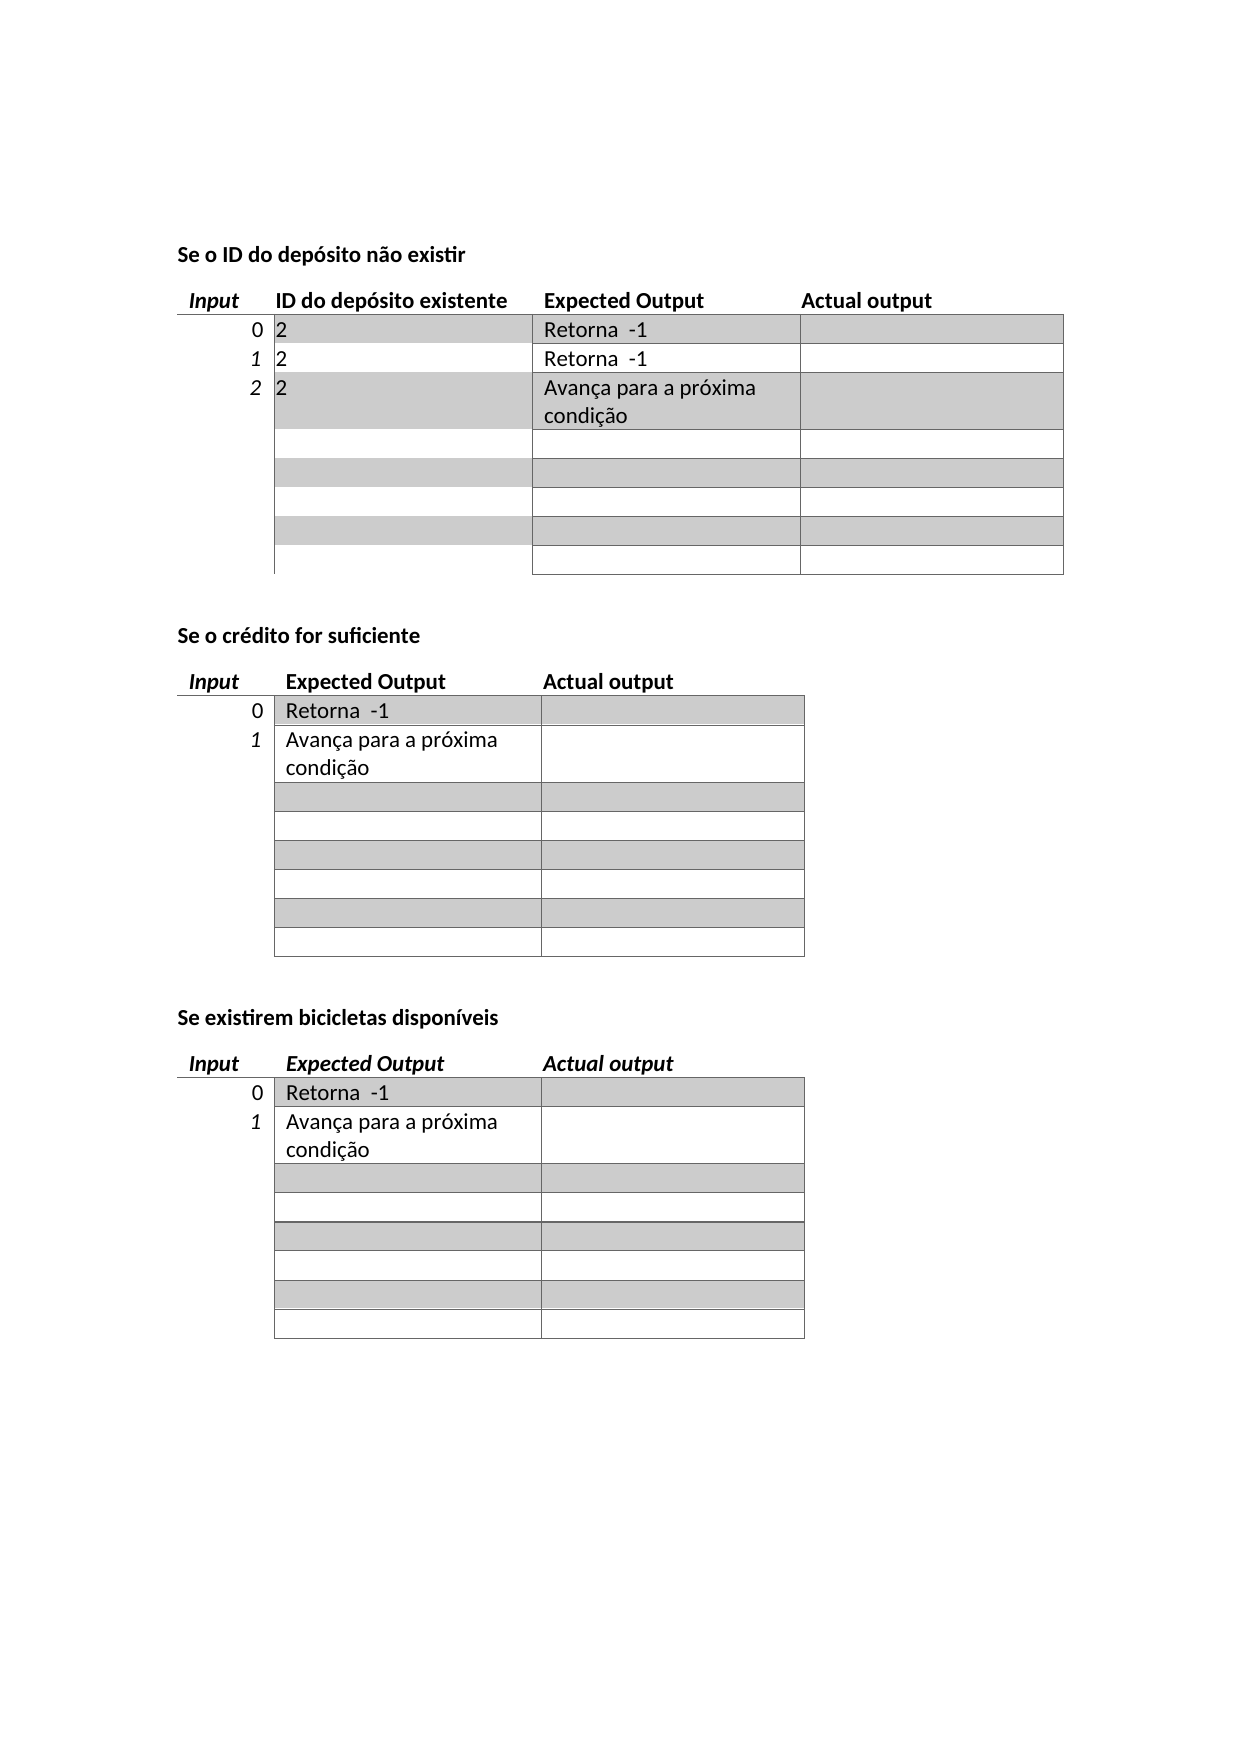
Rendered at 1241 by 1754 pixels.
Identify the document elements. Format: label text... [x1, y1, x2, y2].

table_cell [542, 783, 804, 811]
table_header ID do depósito existente [274, 286, 533, 314]
table_header Actual output [542, 668, 805, 695]
table_cell [533, 517, 800, 545]
table_cell [275, 1310, 541, 1338]
table_header Input [177, 286, 274, 314]
table_cell Retorna -1 [533, 344, 800, 372]
table_cell [533, 546, 800, 574]
table_cell [275, 487, 532, 516]
table_cell [177, 927, 274, 956]
table_cell [177, 429, 274, 458]
table_cell 2 [275, 315, 532, 343]
table_cell [275, 1281, 541, 1308]
table_cell [801, 488, 1063, 516]
table_cell [275, 1251, 541, 1279]
table_cell [542, 1223, 804, 1250]
table_cell Retorna -1 [275, 696, 541, 724]
table_cell 0 [177, 1078, 274, 1106]
table_cell [177, 1280, 274, 1308]
table_cell [275, 841, 541, 869]
table_cell [542, 812, 804, 840]
table_cell [801, 373, 1063, 429]
table_cell [177, 811, 274, 840]
table_cell [533, 430, 800, 458]
table_cell [275, 899, 541, 927]
table_cell [801, 315, 1063, 343]
table_header Input [177, 1049, 274, 1077]
table_header Expected Output [275, 1049, 542, 1077]
table_cell [533, 488, 800, 516]
table_cell [177, 458, 274, 487]
table_cell [177, 869, 274, 898]
table_cell [801, 546, 1063, 574]
table_cell [542, 841, 804, 869]
table_cell [177, 1250, 274, 1279]
table_cell [275, 458, 532, 487]
table_cell [275, 812, 541, 840]
table_cell [542, 1078, 804, 1106]
table_cell [177, 898, 274, 927]
table_cell [275, 545, 532, 574]
table_cell [275, 928, 541, 956]
table_cell [177, 1163, 274, 1192]
table_header Expected Output [533, 286, 800, 314]
table_cell [275, 1164, 541, 1192]
table_cell [542, 1164, 804, 1192]
table_cell [542, 928, 804, 956]
table_cell 1 [177, 343, 274, 372]
table_header Actual output [542, 1049, 805, 1077]
table_cell [533, 459, 800, 487]
table_cell 0 [177, 315, 274, 343]
table_cell [177, 840, 274, 869]
table_cell [542, 1193, 804, 1221]
table_cell [542, 1251, 804, 1279]
table_cell 1 [177, 1106, 274, 1163]
table_cell [177, 545, 274, 574]
table_cell [275, 429, 532, 458]
text Se existirem bicicletas disponíveis [177, 1003, 1063, 1031]
table_cell 1 [177, 725, 274, 782]
table_cell [801, 430, 1063, 458]
table_cell Retorna -1 [533, 315, 800, 343]
table_cell [177, 516, 274, 545]
table_cell [177, 782, 274, 811]
table_cell Avança para a próxima condição [275, 1107, 541, 1163]
table_cell 0 [177, 696, 274, 724]
table_cell 2 [275, 372, 532, 429]
table_cell [801, 517, 1063, 545]
table_cell [542, 870, 804, 898]
text Se o ID do depósito não existir [177, 240, 1063, 268]
table_cell [177, 1309, 274, 1338]
table_cell [542, 899, 804, 927]
table_header Input [177, 668, 274, 695]
table_cell [542, 1310, 804, 1338]
table_cell [542, 696, 804, 724]
table_header Expected Output [274, 668, 542, 695]
table_cell [275, 870, 541, 898]
table_cell [275, 1223, 541, 1250]
table_header Actual output [800, 286, 1063, 314]
table_cell [542, 726, 804, 782]
table_cell [177, 487, 274, 516]
table_cell [177, 1221, 274, 1250]
table_cell Retorna -1 [275, 1078, 541, 1106]
table_cell [542, 1281, 804, 1308]
table_cell [177, 1192, 274, 1221]
table_cell [801, 459, 1063, 487]
table_cell [542, 1107, 804, 1163]
text Se o crédito for suficiente [177, 621, 1063, 649]
table_cell 2 [177, 372, 274, 429]
table_cell [275, 516, 532, 545]
table_cell 2 [275, 343, 532, 372]
table_cell [275, 1193, 541, 1221]
table_cell Avança para a próxima condição [533, 373, 800, 429]
table_cell Avança para a próxima condição [275, 726, 541, 782]
table_cell [801, 344, 1063, 372]
table_cell [275, 783, 541, 811]
